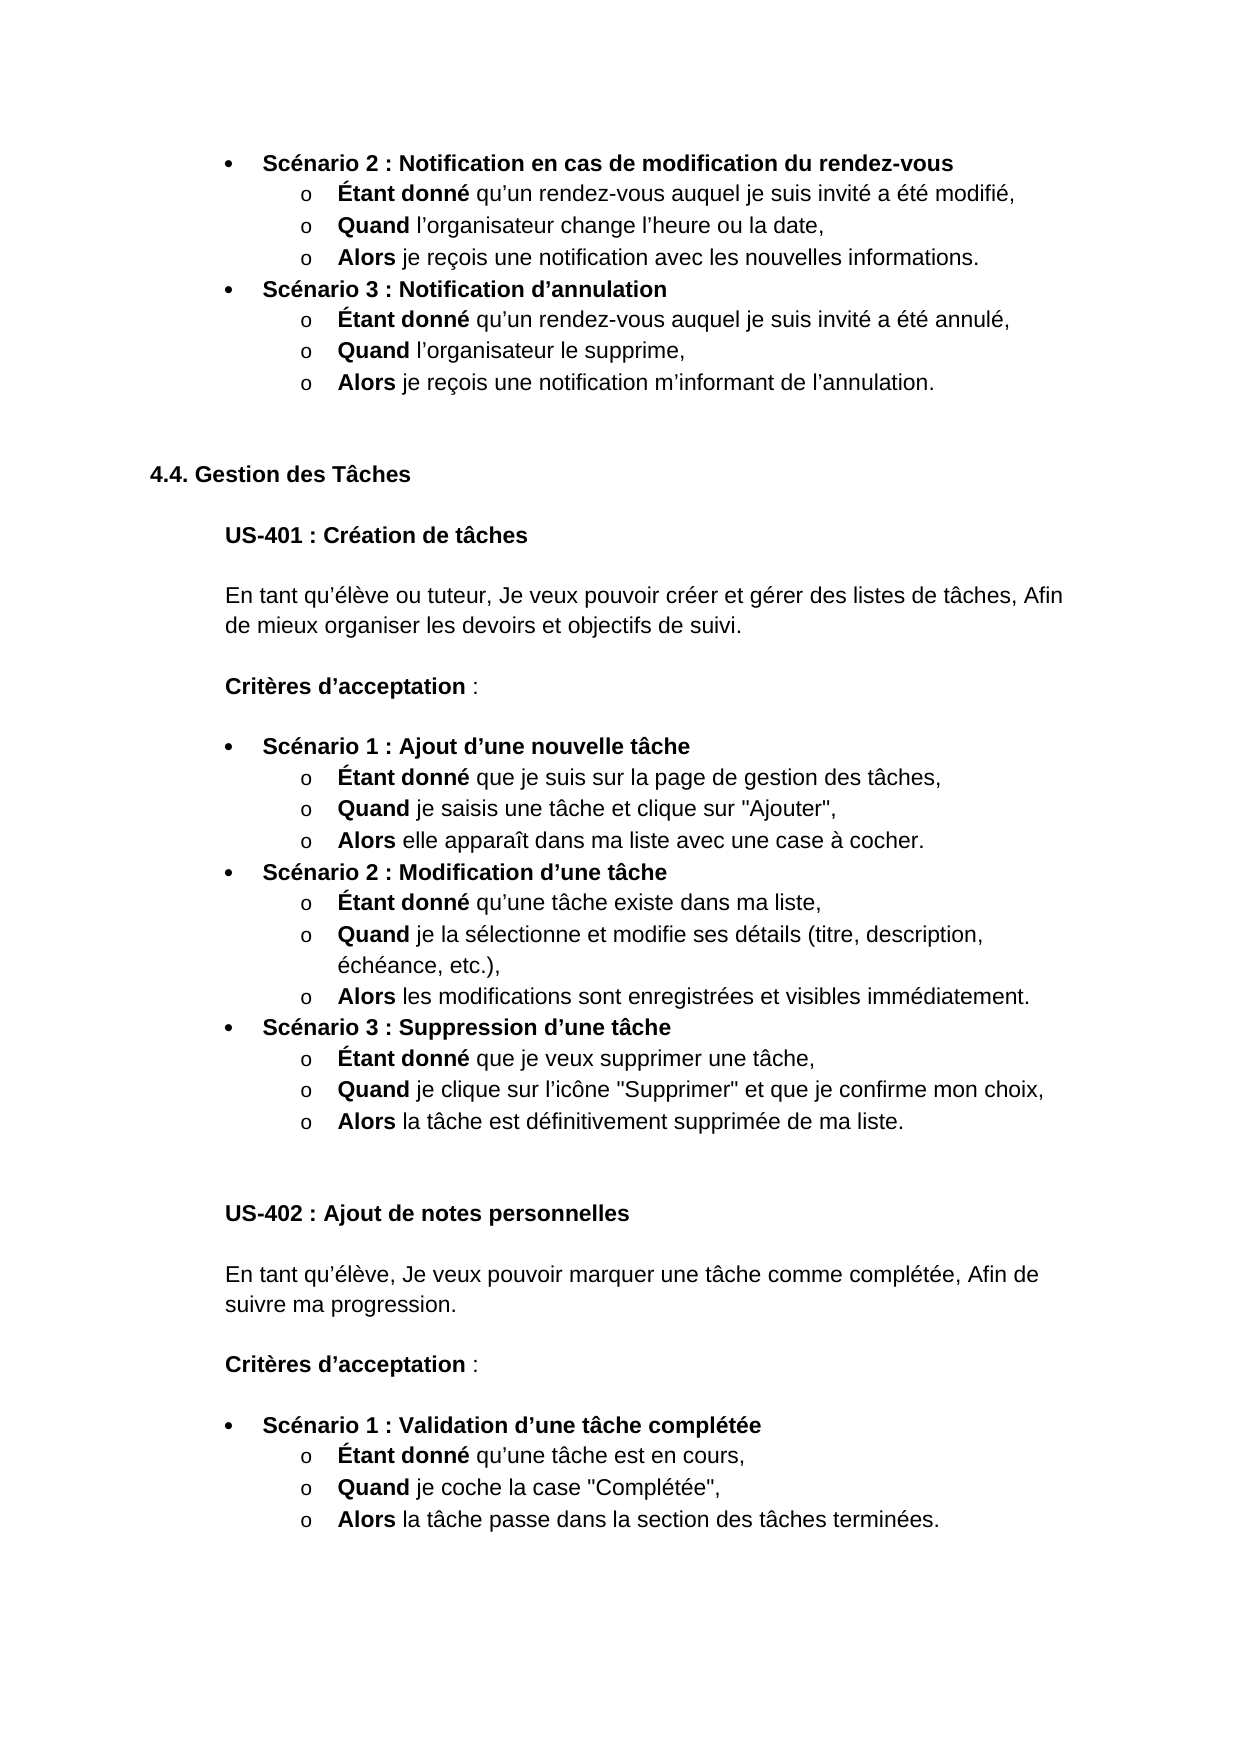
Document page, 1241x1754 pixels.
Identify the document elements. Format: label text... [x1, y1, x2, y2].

text Critères d’acceptation : [225, 1351, 1090, 1378]
list Scénario 3 : Suppression d’une tâche [225, 1014, 1090, 1041]
list Scénario 2 : Notification en cas de modification du rendez-vous [225, 150, 1090, 176]
list Quand je coche la case "Complétée", [300, 1474, 1090, 1501]
list Quand l’organisateur le supprime, [300, 337, 1090, 365]
list Quand l’organisateur change l’heure ou la date, [300, 212, 1090, 240]
list Étant donné qu’une tâche est en cours, [300, 1442, 1090, 1470]
list Alors je reçois une notification m’informant de l’annulation. [300, 369, 1090, 397]
list Quand je la sélectionne et modifie ses détails (titre, description, échéance, etc.), [300, 921, 1090, 979]
list Alors la tâche passe dans la section des tâches terminées. [300, 1506, 1090, 1533]
text En tant qu’élève ou tuteur, Je veux pouvoir créer et gérer des listes de tâches, Afin de mieux organiser les devoirs et objectifs de suivi. [225, 582, 1090, 639]
text Critères d’acceptation : [225, 673, 1090, 699]
text US-402 : Ajout de notes personnelles [225, 1200, 1090, 1227]
list Alors je reçois une notification avec les nouvelles informations. [300, 244, 1090, 271]
list Étant donné qu’un rendez-vous auquel je suis invité a été annulé, [300, 306, 1090, 333]
list Alors elle apparaît dans ma liste avec une case à cocher. [300, 827, 1090, 855]
list Scénario 2 : Modification d’une tâche [225, 859, 1090, 885]
text En tant qu’élève, Je veux pouvoir marquer une tâche comme complétée, Afin de suivre ma progression. [225, 1261, 1090, 1317]
list Quand je saisis une tâche et clique sur "Ajouter", [300, 795, 1090, 823]
list Alors les modifications sont enregistrées et visibles immédiatement. [300, 983, 1090, 1010]
list Alors la tâche est définitivement supprimée de ma liste. [300, 1108, 1090, 1136]
list Étant donné qu’un rendez-vous auquel je suis invité a été modifié, [300, 180, 1090, 208]
list Scénario 3 : Notification d’annulation [225, 276, 1090, 302]
list Étant donné que je suis sur la page de gestion des tâches, [300, 763, 1090, 791]
list Étant donné que je veux supprimer une tâche, [300, 1044, 1090, 1072]
list Étant donné qu’une tâche existe dans ma liste, [300, 889, 1090, 917]
text US-401 : Création de tâches [225, 522, 1090, 548]
list Quand je clique sur l’icône "Supprimer" et que je confirme mon choix, [300, 1076, 1090, 1104]
list Scénario 1 : Validation d’une tâche complétée [225, 1412, 1090, 1438]
list Scénario 1 : Ajout d’une nouvelle tâche [225, 733, 1090, 760]
text 4.4. Gestion des Tâches [150, 461, 1090, 488]
